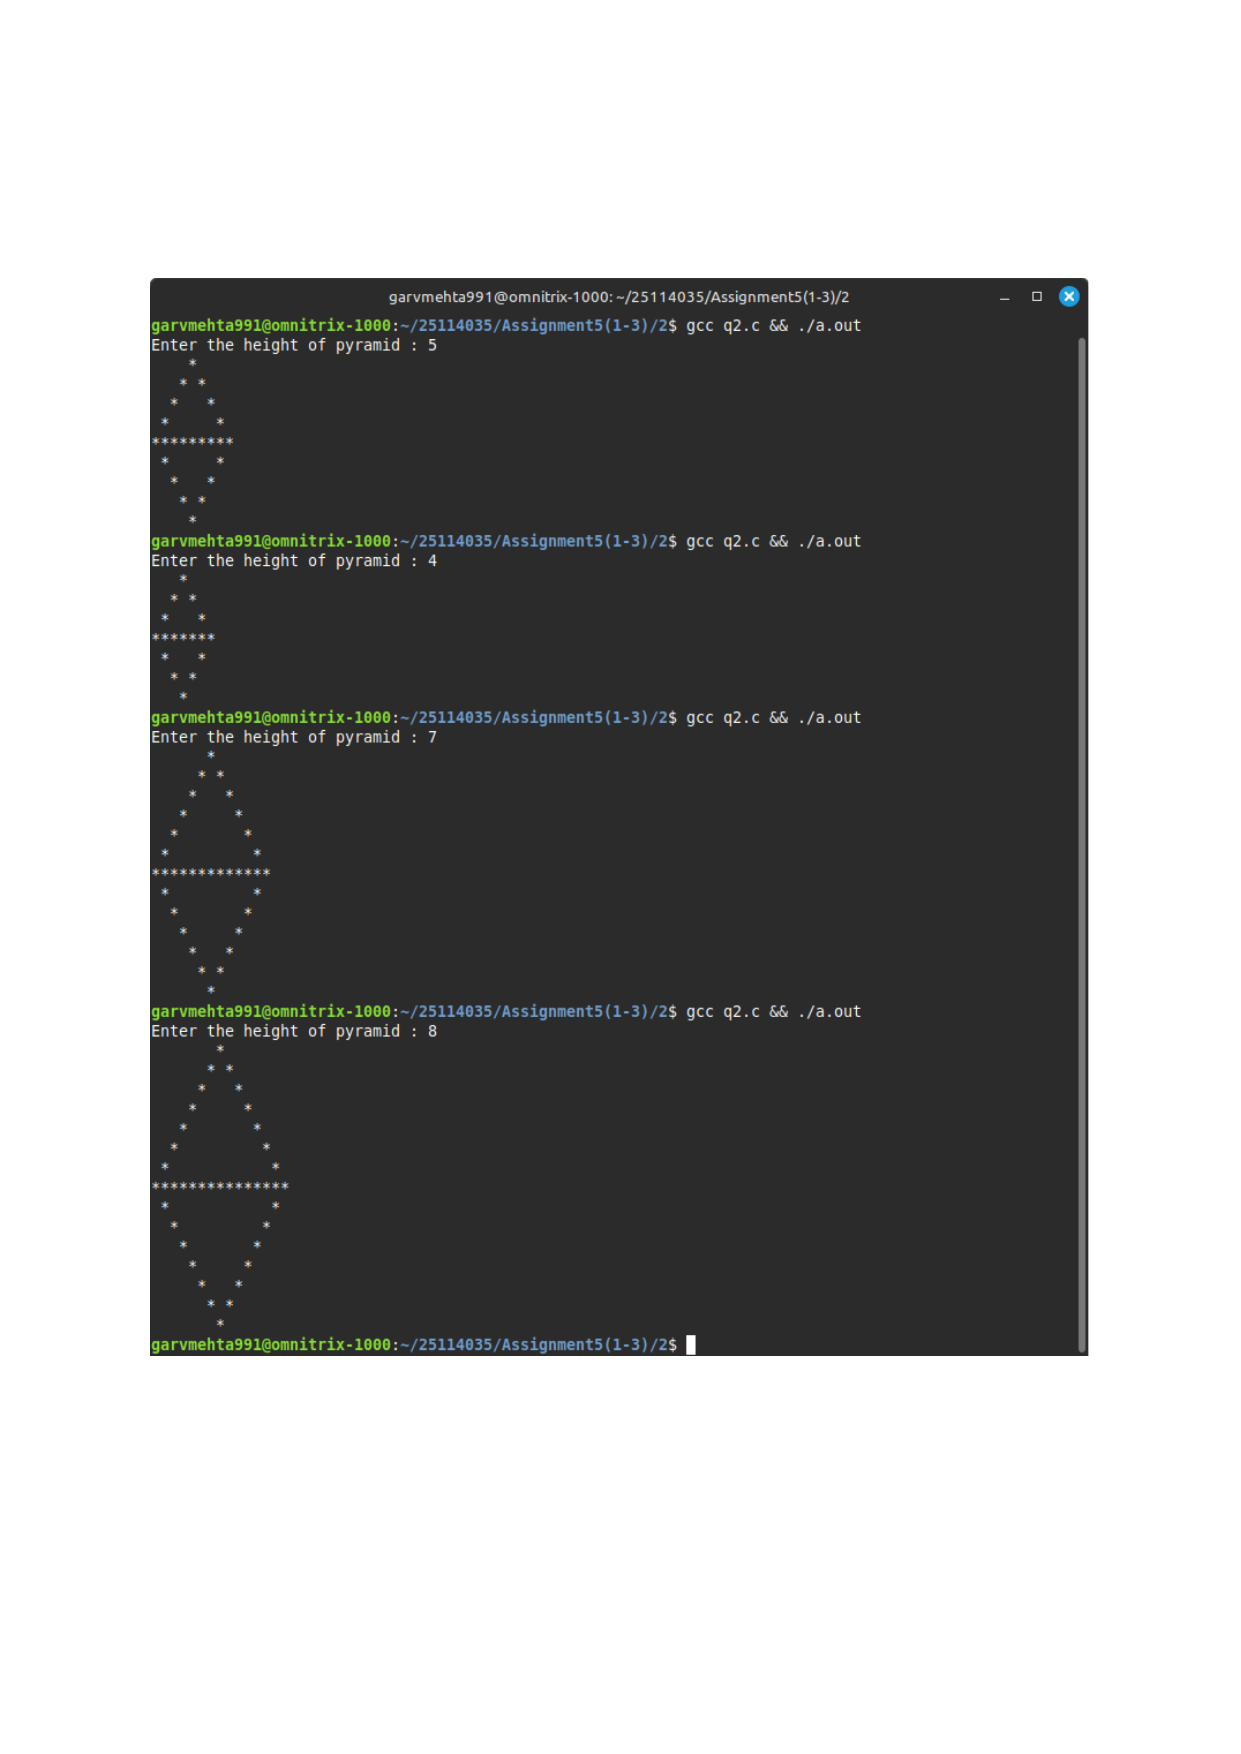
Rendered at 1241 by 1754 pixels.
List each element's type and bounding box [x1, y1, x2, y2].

picture [150, 278, 1089, 1356]
